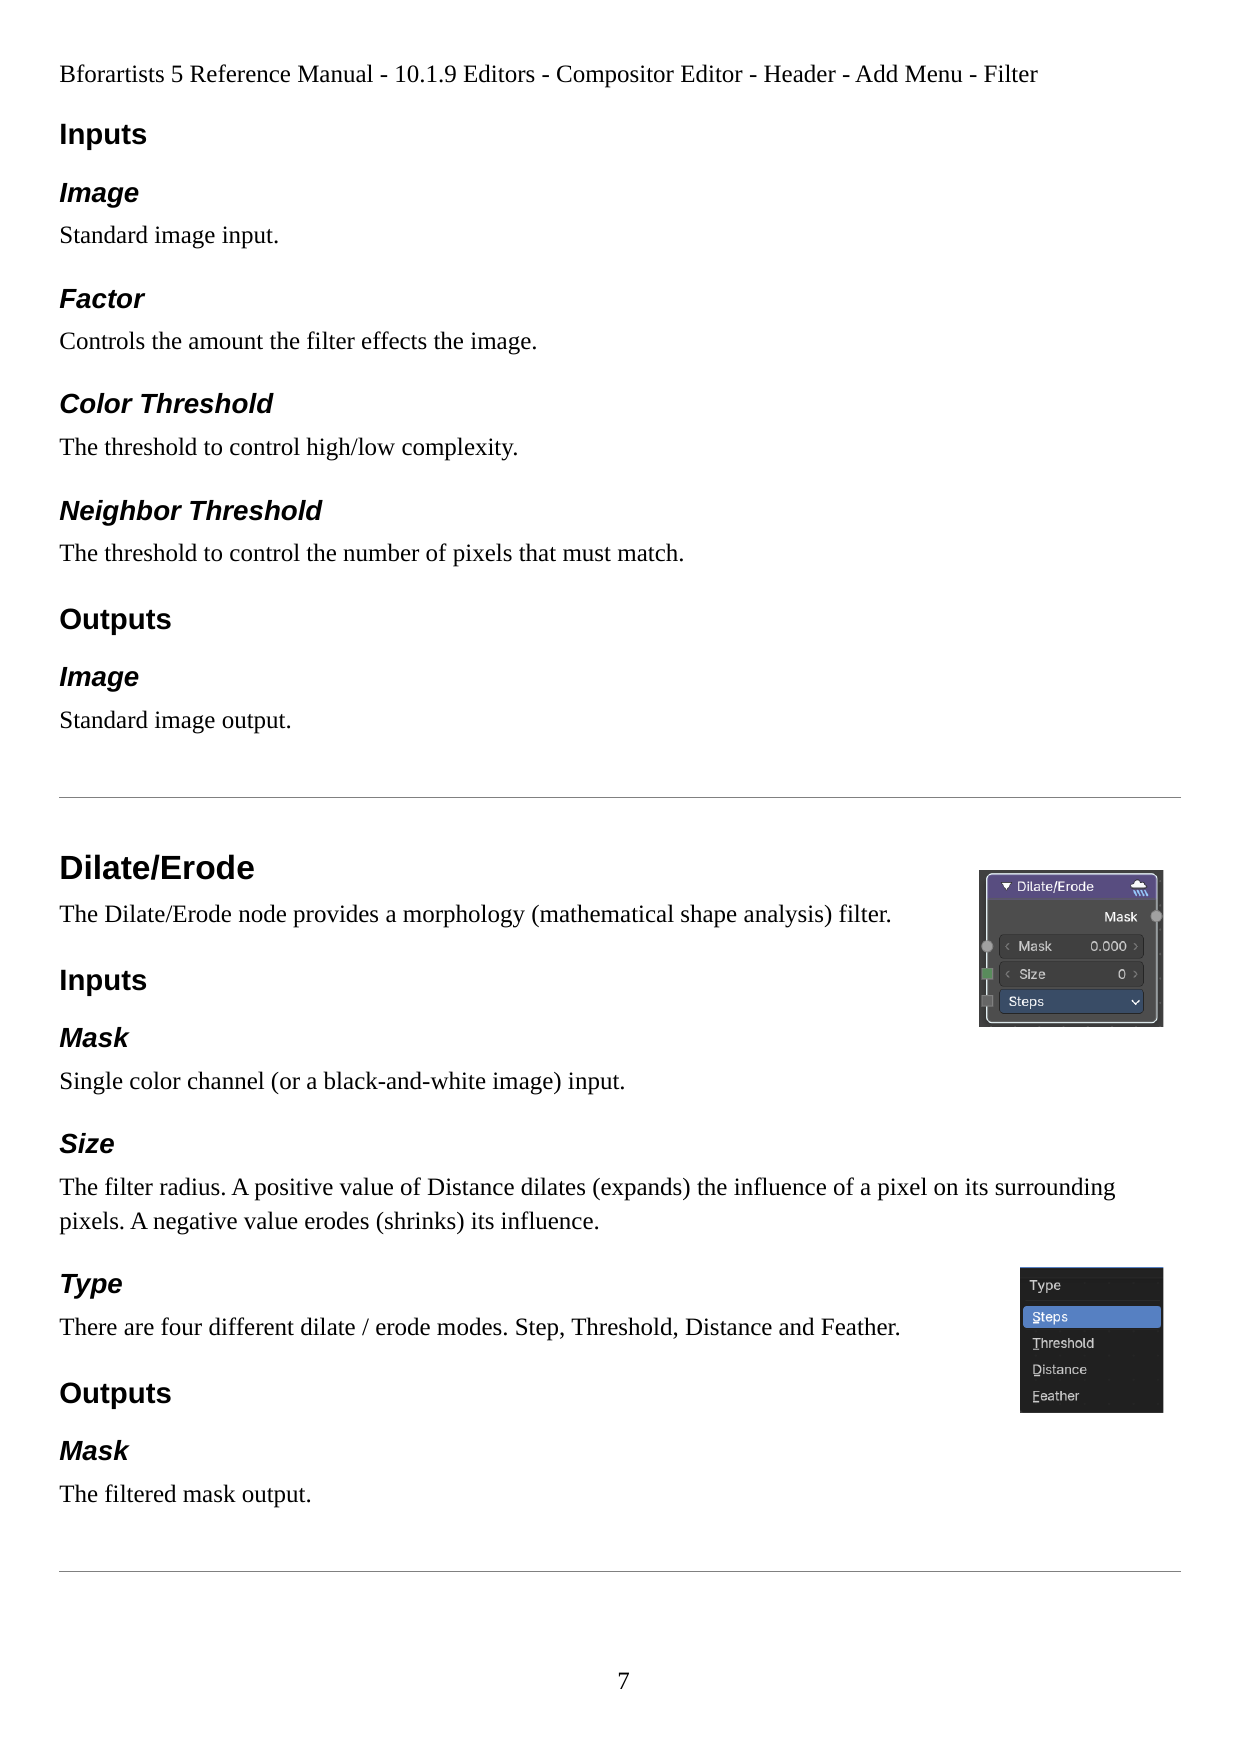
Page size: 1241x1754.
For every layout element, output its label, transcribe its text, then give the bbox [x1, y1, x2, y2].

subtitle Type [59, 1268, 1020, 1299]
text The threshold to control high/low complexity. [59, 432, 1181, 461]
subtitle Inputs [59, 117, 1181, 151]
text Standard image input. [59, 220, 1181, 249]
text Controls the amount the filter effects the image. [59, 326, 1181, 355]
subtitle Inputs [59, 963, 979, 996]
subtitle Image [59, 176, 1181, 208]
picture [1020, 1267, 1164, 1413]
subtitle [1164, 1268, 1181, 1299]
subtitle Neighbor Threshold [59, 494, 1181, 526]
subtitle Factor [59, 282, 1181, 314]
text The threshold to control the number of pixels that must match. [59, 538, 1181, 567]
subtitle [1164, 963, 1181, 996]
text The filter radius. A positive value of Distance dilates (expands) the influence of a pixel on its surrounding pixels. A negative value erodes (shrinks) its influence. [59, 1172, 1181, 1235]
text The filtered mask output. [59, 1479, 1181, 1508]
subtitle Outputs [59, 602, 1181, 636]
subtitle Mask [59, 1434, 1181, 1466]
subtitle Dilate/Erode [59, 848, 1181, 886]
text Single color channel (or a black-and-white image) input. [59, 1066, 1181, 1094]
subtitle Size [59, 1127, 1181, 1159]
picture [979, 870, 1164, 1027]
subtitle Color Threshold [59, 388, 1181, 420]
subtitle [1164, 1376, 1181, 1409]
text The Dilate/Erode node provides a morphology (mathematical shape analysis) filter. [59, 899, 979, 928]
subtitle Image [59, 661, 1181, 692]
text Standard image output. [59, 705, 1181, 734]
text There are four different dilate / erode modes. Step, Threshold, Distance and Feather. [59, 1312, 1020, 1341]
subtitle Mask [59, 1021, 1181, 1053]
subtitle Outputs [59, 1376, 1020, 1409]
